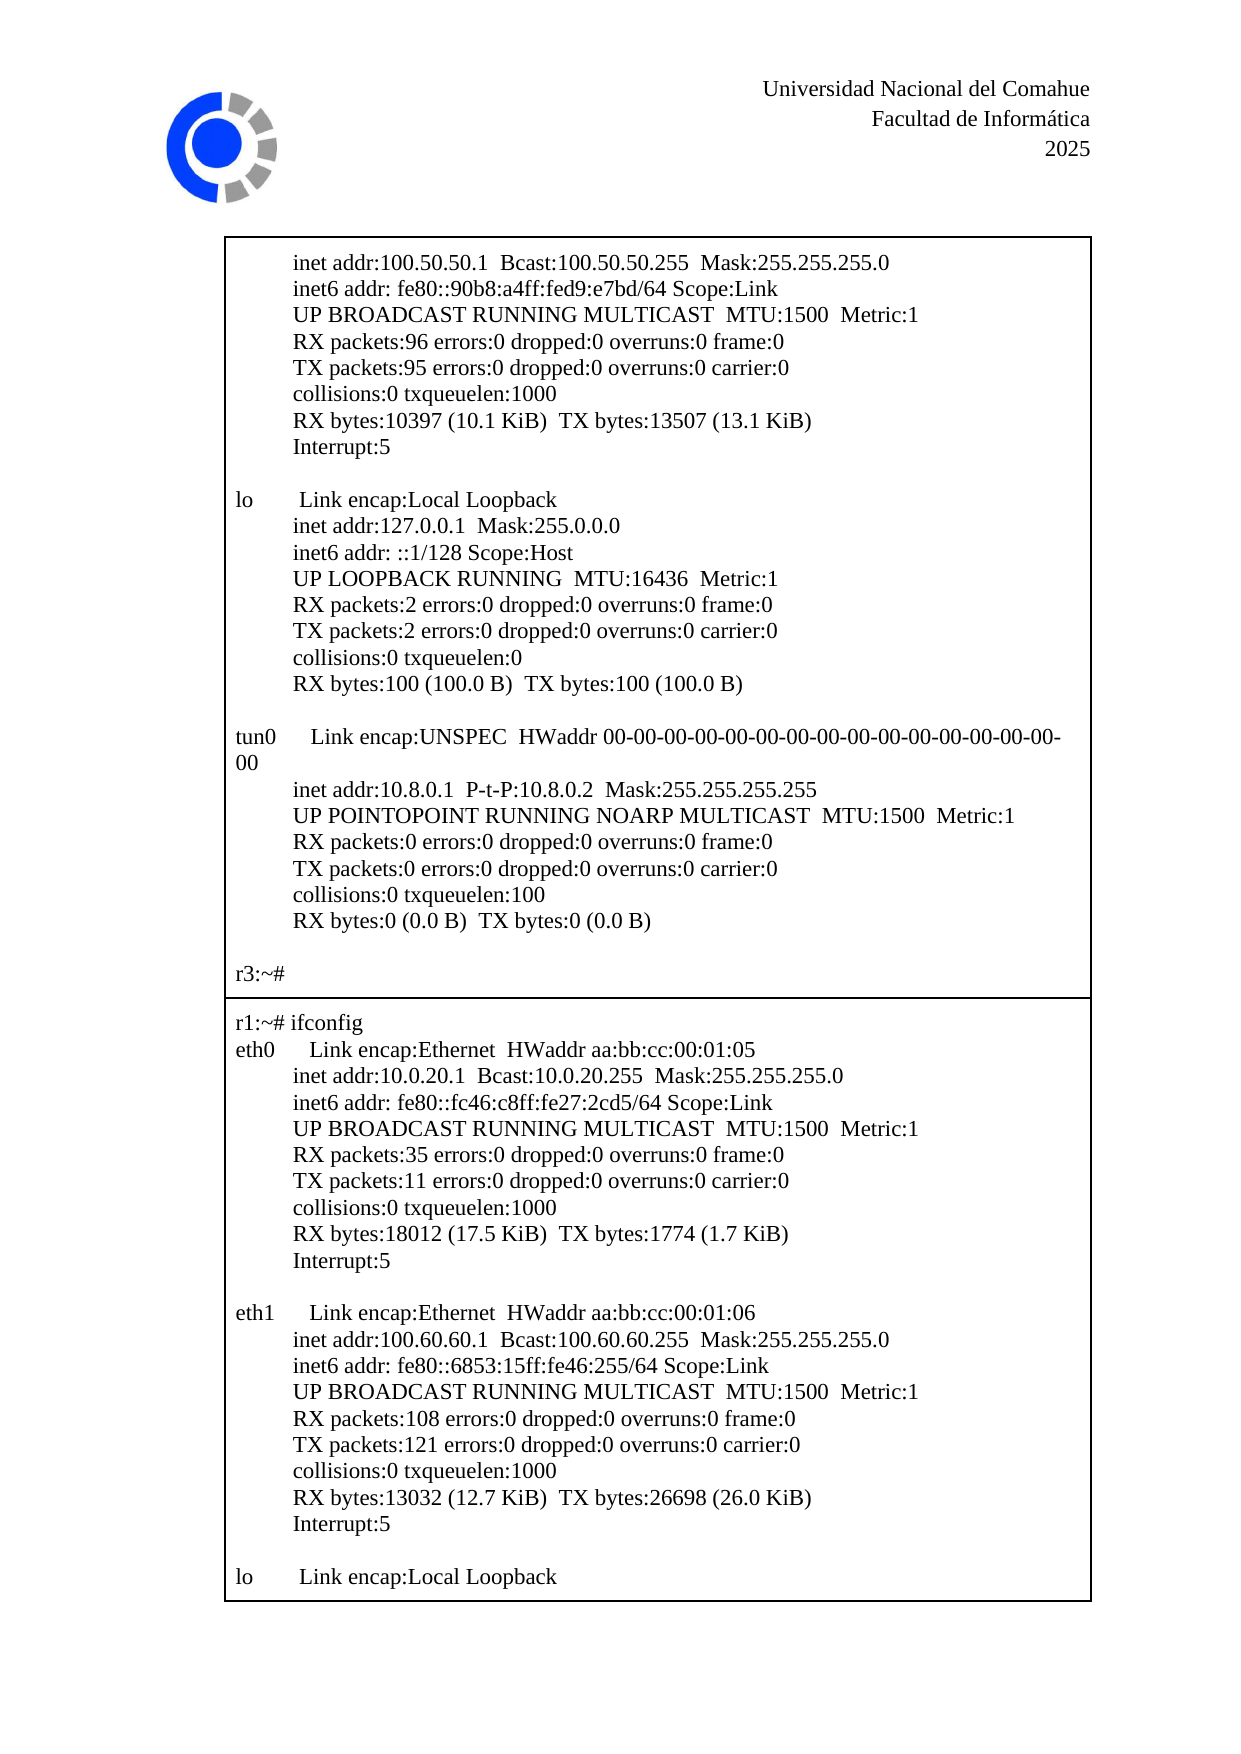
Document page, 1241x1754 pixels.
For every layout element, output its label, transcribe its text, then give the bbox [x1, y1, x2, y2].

picture [153, 78, 293, 211]
table_cell r1:~# ifconfig eth0 Link encap:Ethernet HWaddr aa:bb:cc:00:01:05 inet addr:10.0.20.1 Bcast:10.0.20.255 Mask:255.255.255.0 inet6 addr: fe80::fc46:c8ff:fe27:2cd5/64 Scope:Link UP BROADCAST RUNNING MULTICAST MTU:1500 Metric:1 RX packets:35 errors:0 dropped:0 overruns:0 frame:0 TX packets:11 errors:0 dropped:0 overruns:0 carrier:0 collisions:0 txqueuelen:1000 RX bytes:18012 (17.5 KiB) TX bytes:1774 (1.7 KiB) Interrupt:5 eth1 Link encap:Ethernet HWaddr aa:bb:cc:00:01:06 inet addr:100.60.60.1 Bcast:100.60.60.255 Mask:255.255.255.0 inet6 addr: fe80::6853:15ff:fe46:255/64 Scope:Link UP BROADCAST RUNNING MULTICAST MTU:1500 Metric:1 RX packets:108 errors:0 dropped:0 overruns:0 frame:0 TX packets:121 errors:0 dropped:0 overruns:0 carrier:0 collisions:0 txqueuelen:1000 RX bytes:13032 (12.7 KiB) TX bytes:26698 (26.0 KiB) Interrupt:5 lo Link encap:Local Loopback [226, 999, 1090, 1600]
table_header inet addr:100.50.50.1 Bcast:100.50.50.255 Mask:255.255.255.0 inet6 addr: fe80::90b8:a4ff:fed9:e7bd/64 Scope:Link UP BROADCAST RUNNING MULTICAST MTU:1500 Metric:1 RX packets:96 errors:0 dropped:0 overruns:0 frame:0 TX packets:95 errors:0 dropped:0 overruns:0 carrier:0 collisions:0 txqueuelen:1000 RX bytes:10397 (10.1 KiB) TX bytes:13507 (13.1 KiB) Interrupt:5 lo Link encap:Local Loopback inet addr:127.0.0.1 Mask:255.0.0.0 inet6 addr: ::1/128 Scope:Host UP LOOPBACK RUNNING MTU:16436 Metric:1 RX packets:2 errors:0 dropped:0 overruns:0 frame:0 TX packets:2 errors:0 dropped:0 overruns:0 carrier:0 collisions:0 txqueuelen:0 RX bytes:100 (100.0 B) TX bytes:100 (100.0 B) tun0 Link encap:UNSPEC HWaddr 00-00-00-00-00-00-00-00-00-00-00-00-00-00-00-00 inet addr:10.8.0.1 P-t-P:10.8.0.2 Mask:255.255.255.255 UP POINTOPOINT RUNNING NOARP MULTICAST MTU:1500 Metric:1 RX packets:0 errors:0 dropped:0 overruns:0 frame:0 TX packets:0 errors:0 dropped:0 overruns:0 carrier:0 collisions:0 txqueuelen:100 RX bytes:0 (0.0 B) TX bytes:0 (0.0 B) r3:~# [226, 238, 1090, 997]
